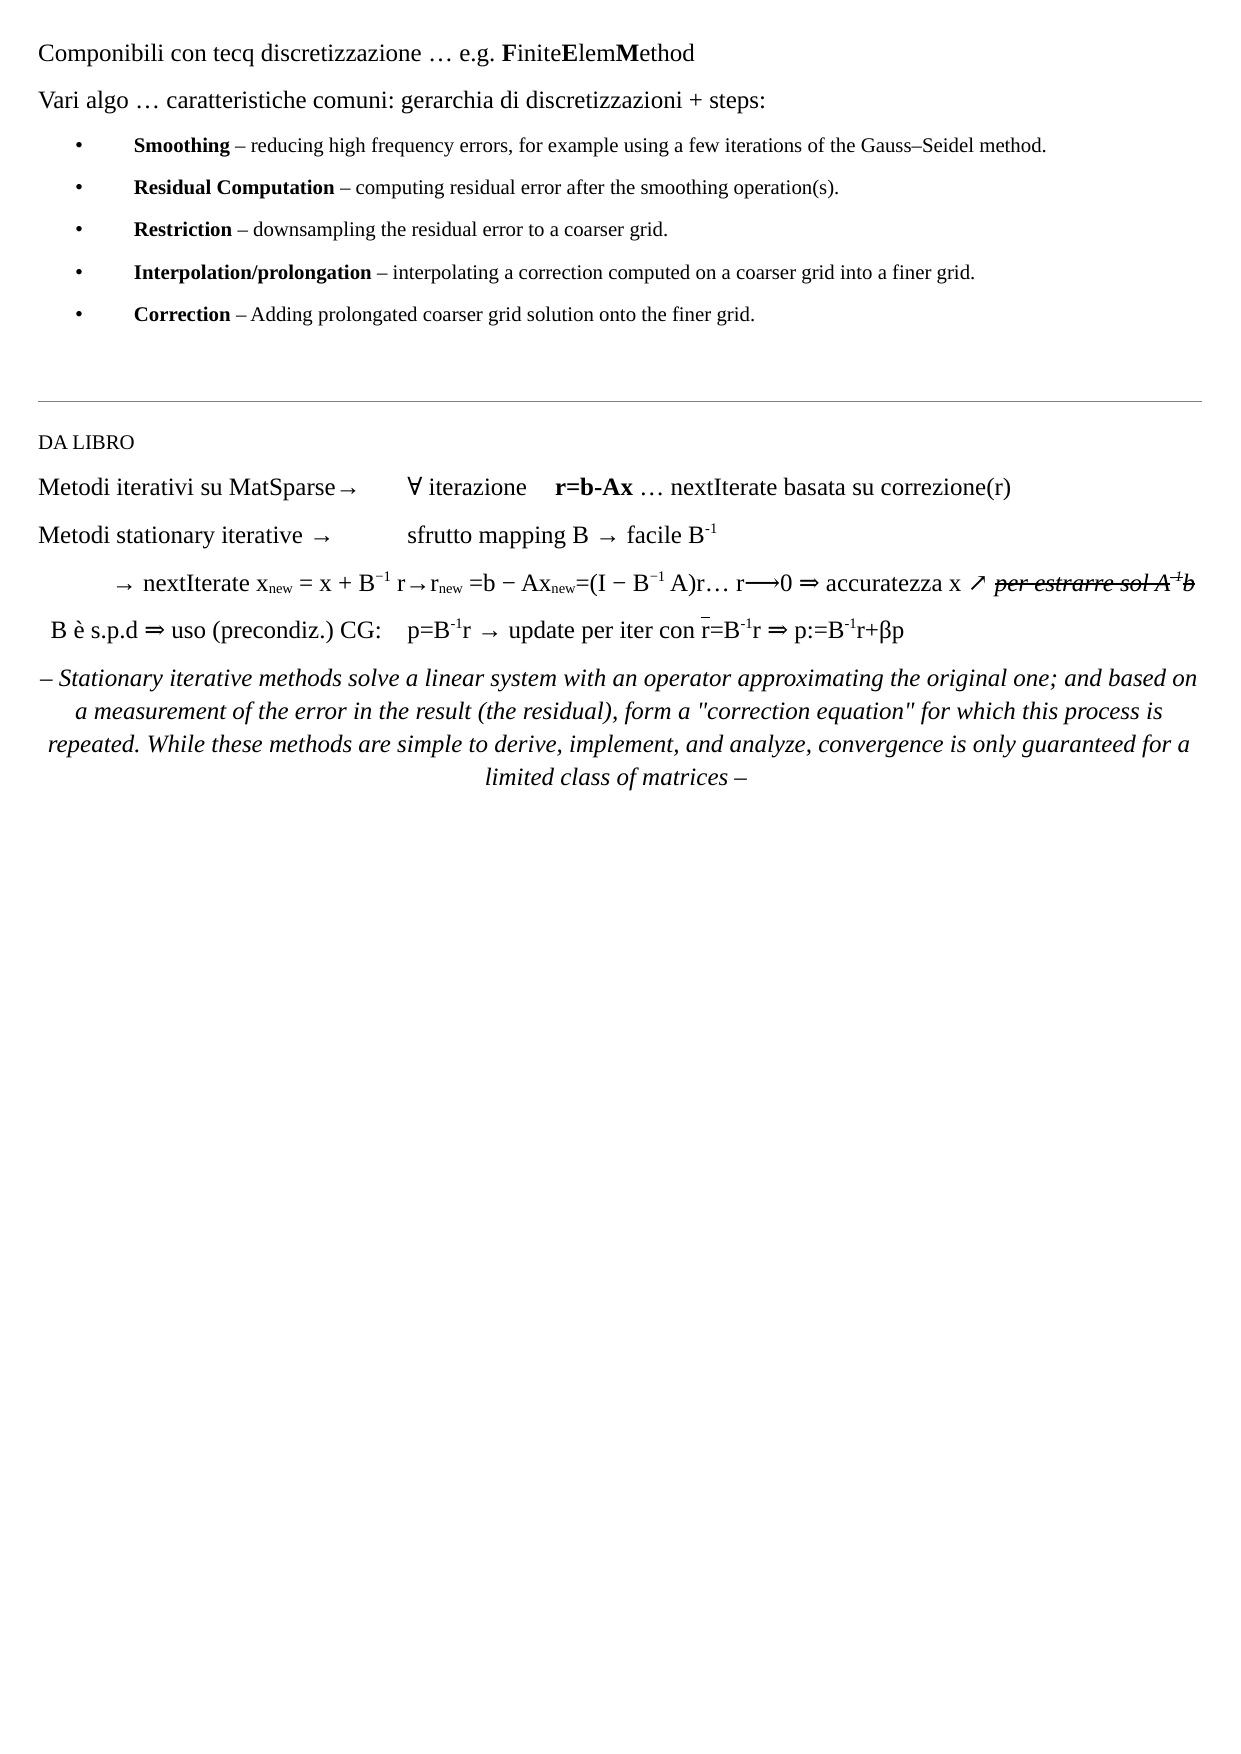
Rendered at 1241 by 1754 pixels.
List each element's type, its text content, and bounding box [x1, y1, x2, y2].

text → nextIterate xnew = x + B−1 r→rnew =b − Axnew=(I − B−1 A)r… r⟶0 ⇒ accuratezza x ↗ per estrarre sol A-1b [38, 568, 1202, 596]
list Correction – Adding prolongated coarser grid solution onto the finer grid. [75, 302, 1202, 326]
text Vari algo … caratteristiche comuni: gerarchia di discretizzazioni + steps: [38, 85, 1202, 114]
list Interpolation/prolongation – interpolating a correction computed on a coarser grid into a finer grid. [75, 259, 1202, 284]
text Metodi iterativi su MatSparse→ ∀ iterazione r=b-Ax … nextIterate basata su correzione(r) [38, 472, 1202, 501]
text DA LIBRO [38, 430, 1202, 454]
text B è s.p.d ⇒ uso (precondiz.) CG: p=B-1r → update per iter con r=B-1r ⇒ p:=B-1r+βp [38, 615, 1202, 644]
text – Stationary iterative methods solve a linear system with an operator approximating the original one; and based on a measurement of the error in the result (the residual), form a "correction equation" for which this process is repeated. While these methods are simple to derive, implement, and analyze, convergence is only guaranteed for a limited class of matrices – [38, 663, 1202, 791]
text Componibili con tecq discretizzazione … e.g. FiniteElemMethod [38, 38, 1202, 67]
text Metodi stationary iterative → sfrutto mapping B → facile B-1 [38, 520, 1202, 549]
list Restriction – downsampling the residual error to a coarser grid. [75, 217, 1202, 241]
list Smoothing – reducing high frequency errors, for example using a few iterations of the Gauss–Seidel method. [75, 133, 1202, 157]
list Residual Computation – computing residual error after the smoothing operation(s). [75, 175, 1202, 199]
